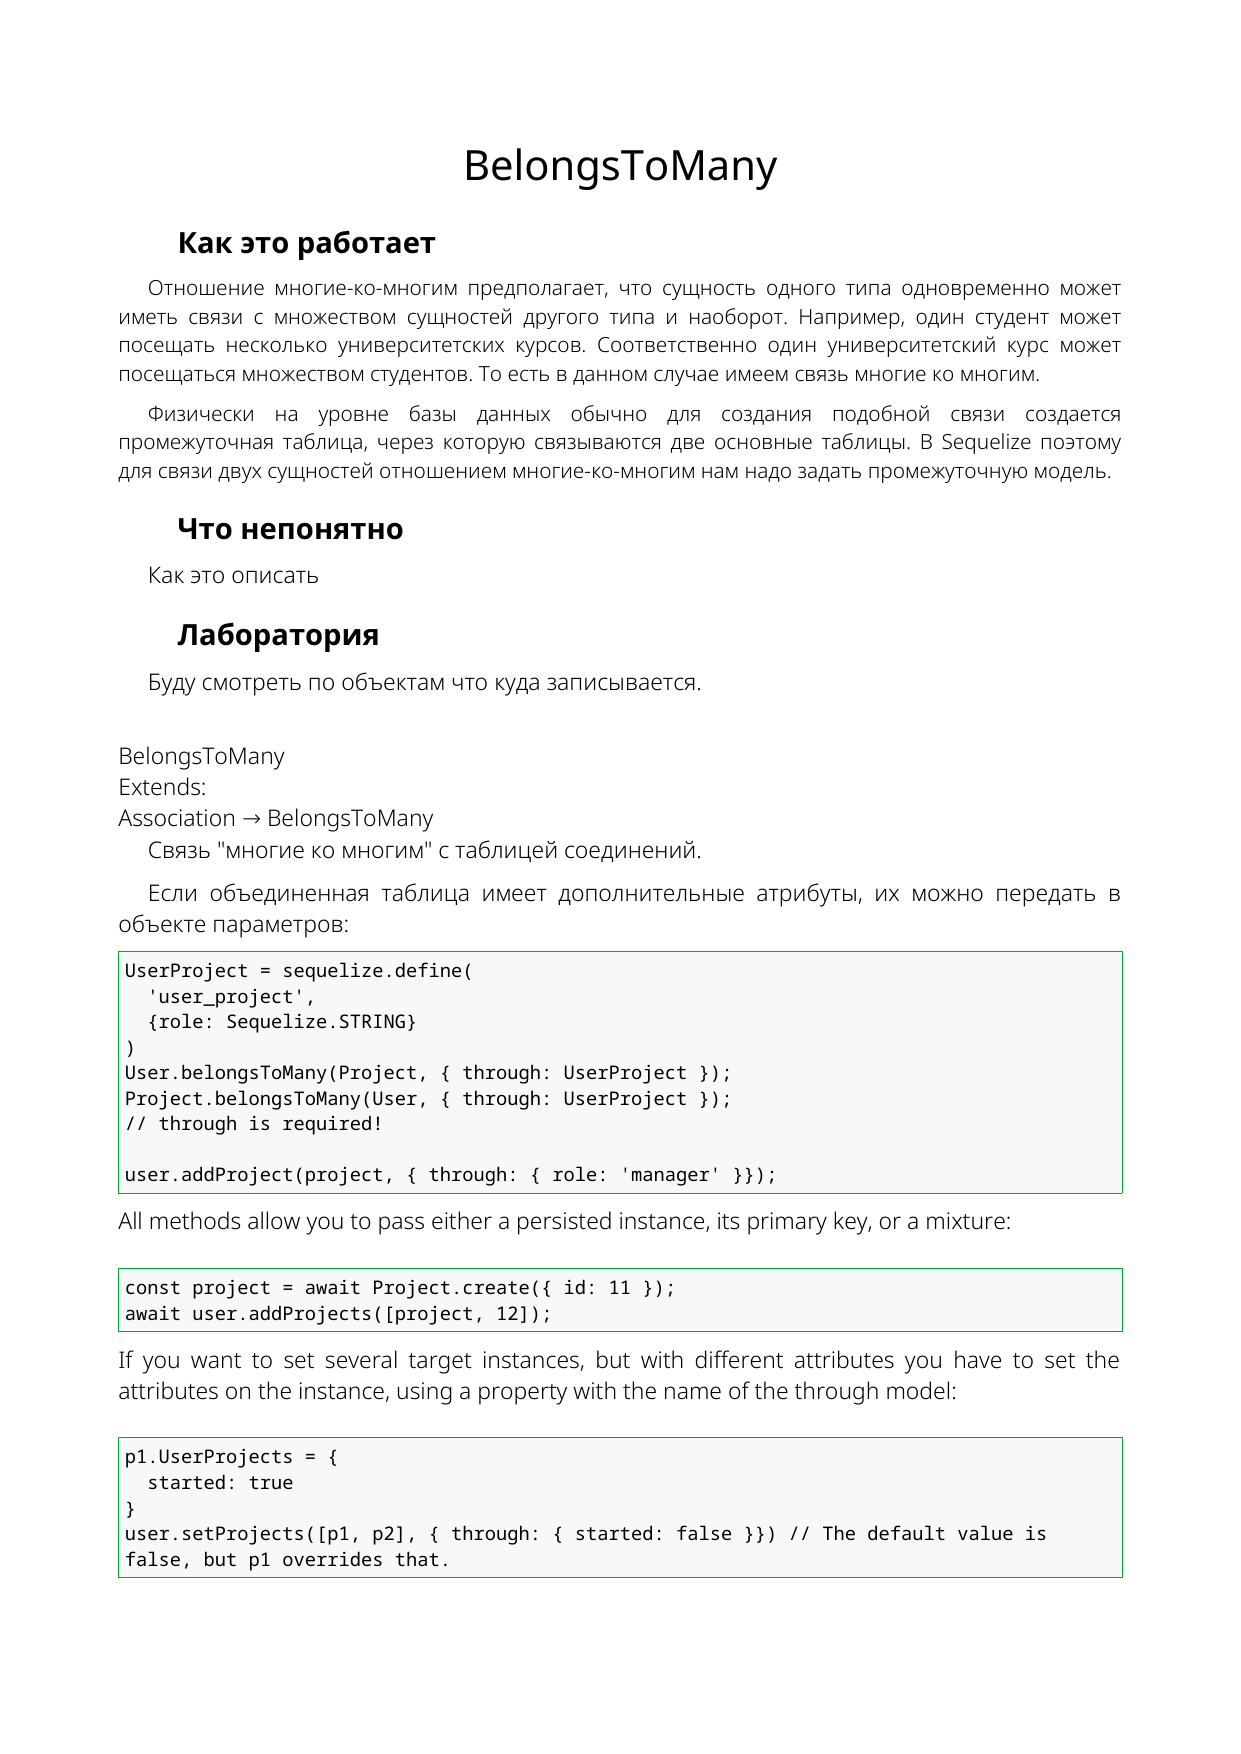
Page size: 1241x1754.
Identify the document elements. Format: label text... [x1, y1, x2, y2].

text All methods allow you to pass either a persisted instance, its primary key, or a mixture: [118, 1205, 1122, 1237]
text await user.addProjects([project, 12]); [119, 1293, 1122, 1331]
text Extends: [118, 771, 1122, 802]
subtitle BelongsToMany [118, 136, 1122, 193]
text user.addProject(project, { through: { role: 'manager' }}); [119, 1155, 1122, 1193]
text p1.UserProjects = { [119, 1438, 1122, 1463]
text Буду смотреть по объектам что куда записывается. [118, 666, 1122, 697]
text Физически на уровне базы данных обычно для создания подобной связи создается промежуточная таблица, через которую связываются две основные таблицы. В Sequelize поэтому для связи двух сущностей отношением многие-ко-многим нам надо задать промежуточную модель. [118, 399, 1122, 484]
text Связь "многие ко многим" с таблицей соединений. [118, 834, 1122, 865]
text BelongsToMany [118, 740, 1122, 771]
text // through is required! [119, 1104, 1122, 1129]
text ) [119, 1027, 1122, 1053]
subtitle Лаборатория [177, 614, 1122, 654]
text Отношение многие-ко-многим предполагает, что сущность одного типа одновременно может иметь связи с множеством сущностей другого типа и наоборот. Например, один студент может посещать несколько университетских курсов. Соответственно один университетский курс может посещаться множеством студентов. То есть в данном случае имеем связь многие ко многим. [118, 273, 1122, 387]
text started: true [119, 1463, 1122, 1488]
subtitle Как это работает [177, 222, 1122, 262]
text UserProject = sequelize.define( [119, 952, 1122, 976]
text user.setProjects([p1, p2], { through: { started: false }}) // The default value is false, but p1 overrides that. [119, 1514, 1122, 1577]
text Как это описать [118, 559, 1122, 591]
text Association → BelongsToMany [118, 802, 1122, 834]
text const project = await Project.create({ id: 11 }); [119, 1269, 1122, 1293]
text Project.belongsToMany(User, { through: UserProject }); [119, 1078, 1122, 1104]
text {role: Sequelize.STRING} [119, 1002, 1122, 1027]
text User.belongsToMany(Project, { through: UserProject }); [119, 1053, 1122, 1078]
subtitle Что непонятно [177, 508, 1122, 548]
text If you want to set several target instances, but with different attributes you have to set the attributes on the instance, using a property with the name of the through model: [118, 1343, 1122, 1406]
text 'user_project', [119, 976, 1122, 1002]
text } [119, 1488, 1122, 1514]
text Если объединенная таблица имеет дополнительные атрибуты, их можно передать в объекте параметров: [118, 877, 1122, 939]
